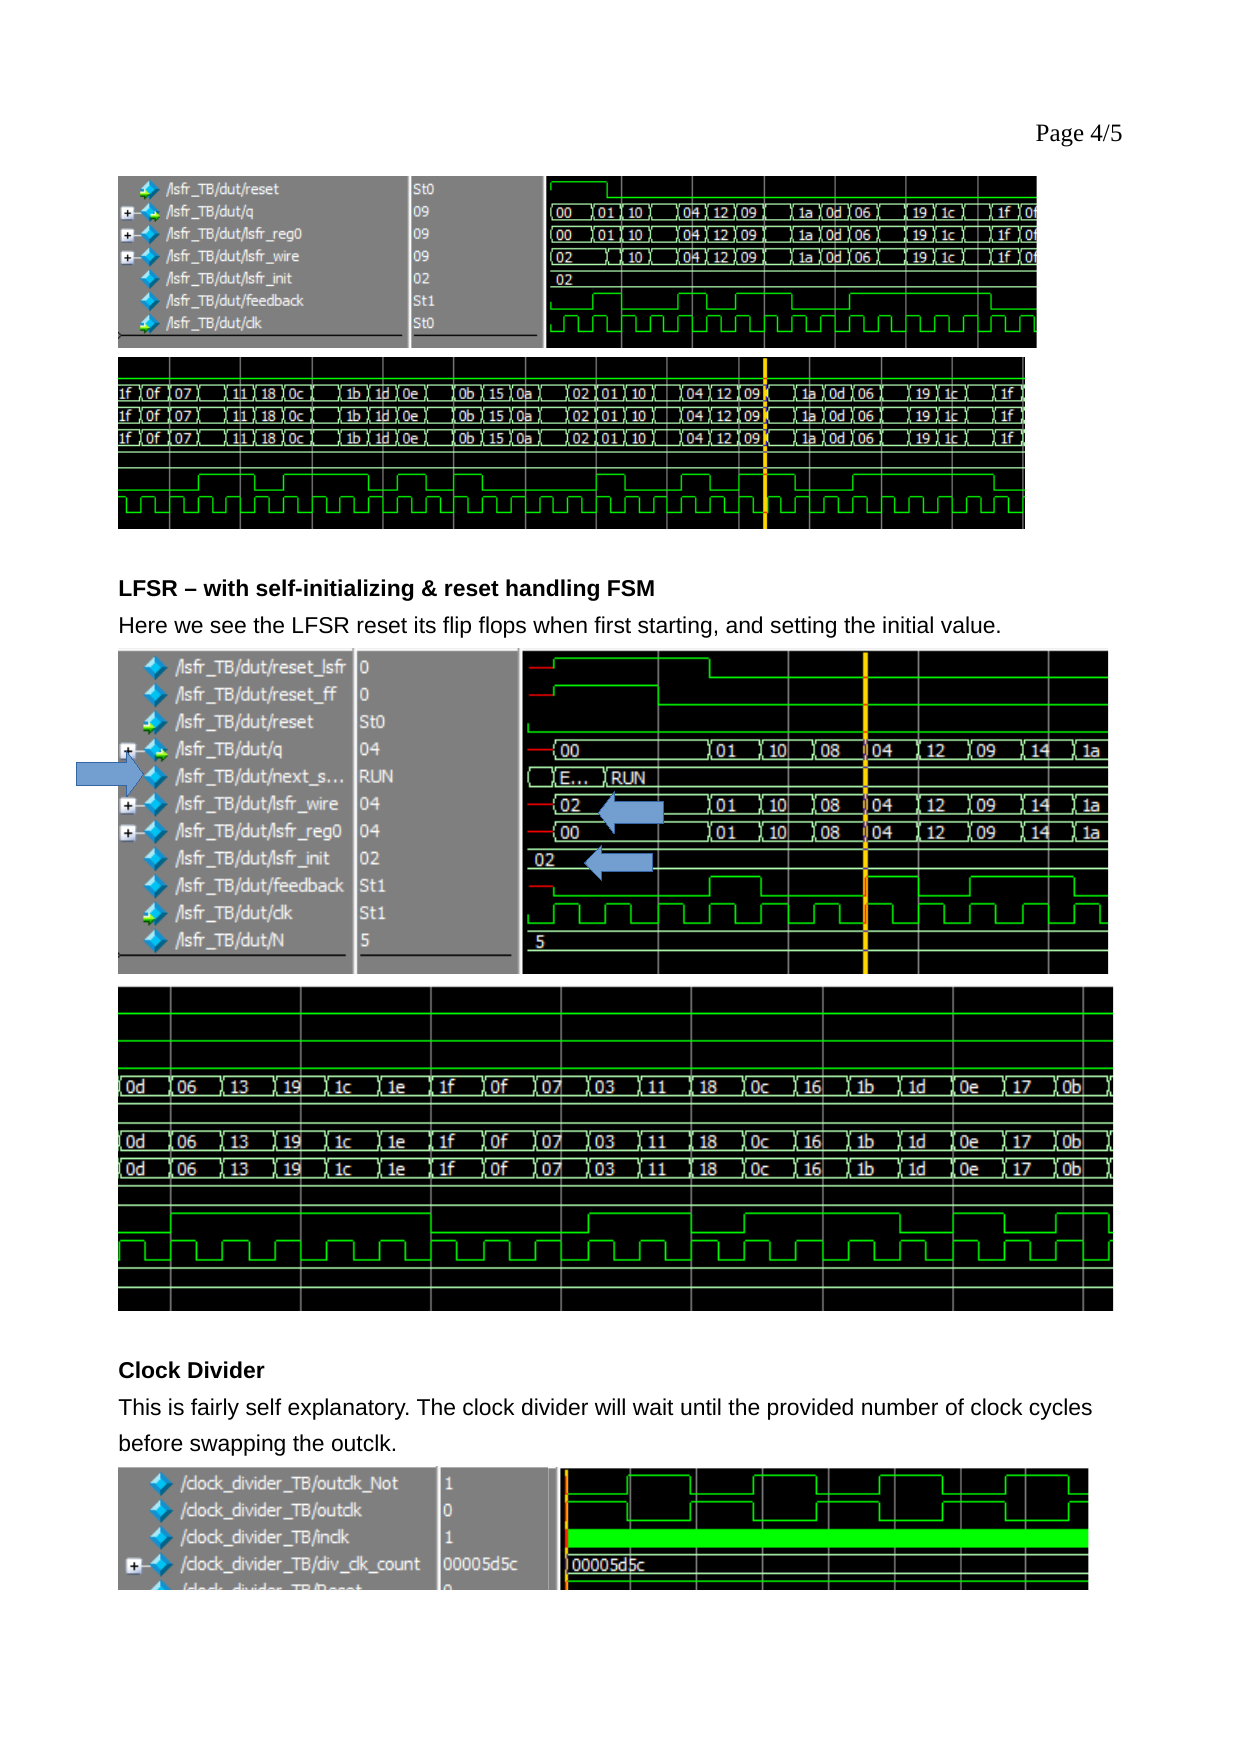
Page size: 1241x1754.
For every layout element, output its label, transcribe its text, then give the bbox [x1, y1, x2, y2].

text This is fairly self explanatory. The clock divider will wait until the provided number of clock cycles before swapping the outclk. [118, 1393, 1122, 1456]
text Here we see the LFSR reset its flip flops when first starting, and setting the initial value. [118, 612, 1122, 638]
picture [548, 1467, 1089, 1590]
text LFSR – with self-initializing & reset handling FSM [118, 575, 1122, 602]
picture [118, 985, 1114, 1311]
text Clock Divider [118, 1357, 1122, 1383]
picture [427, 1466, 477, 1590]
